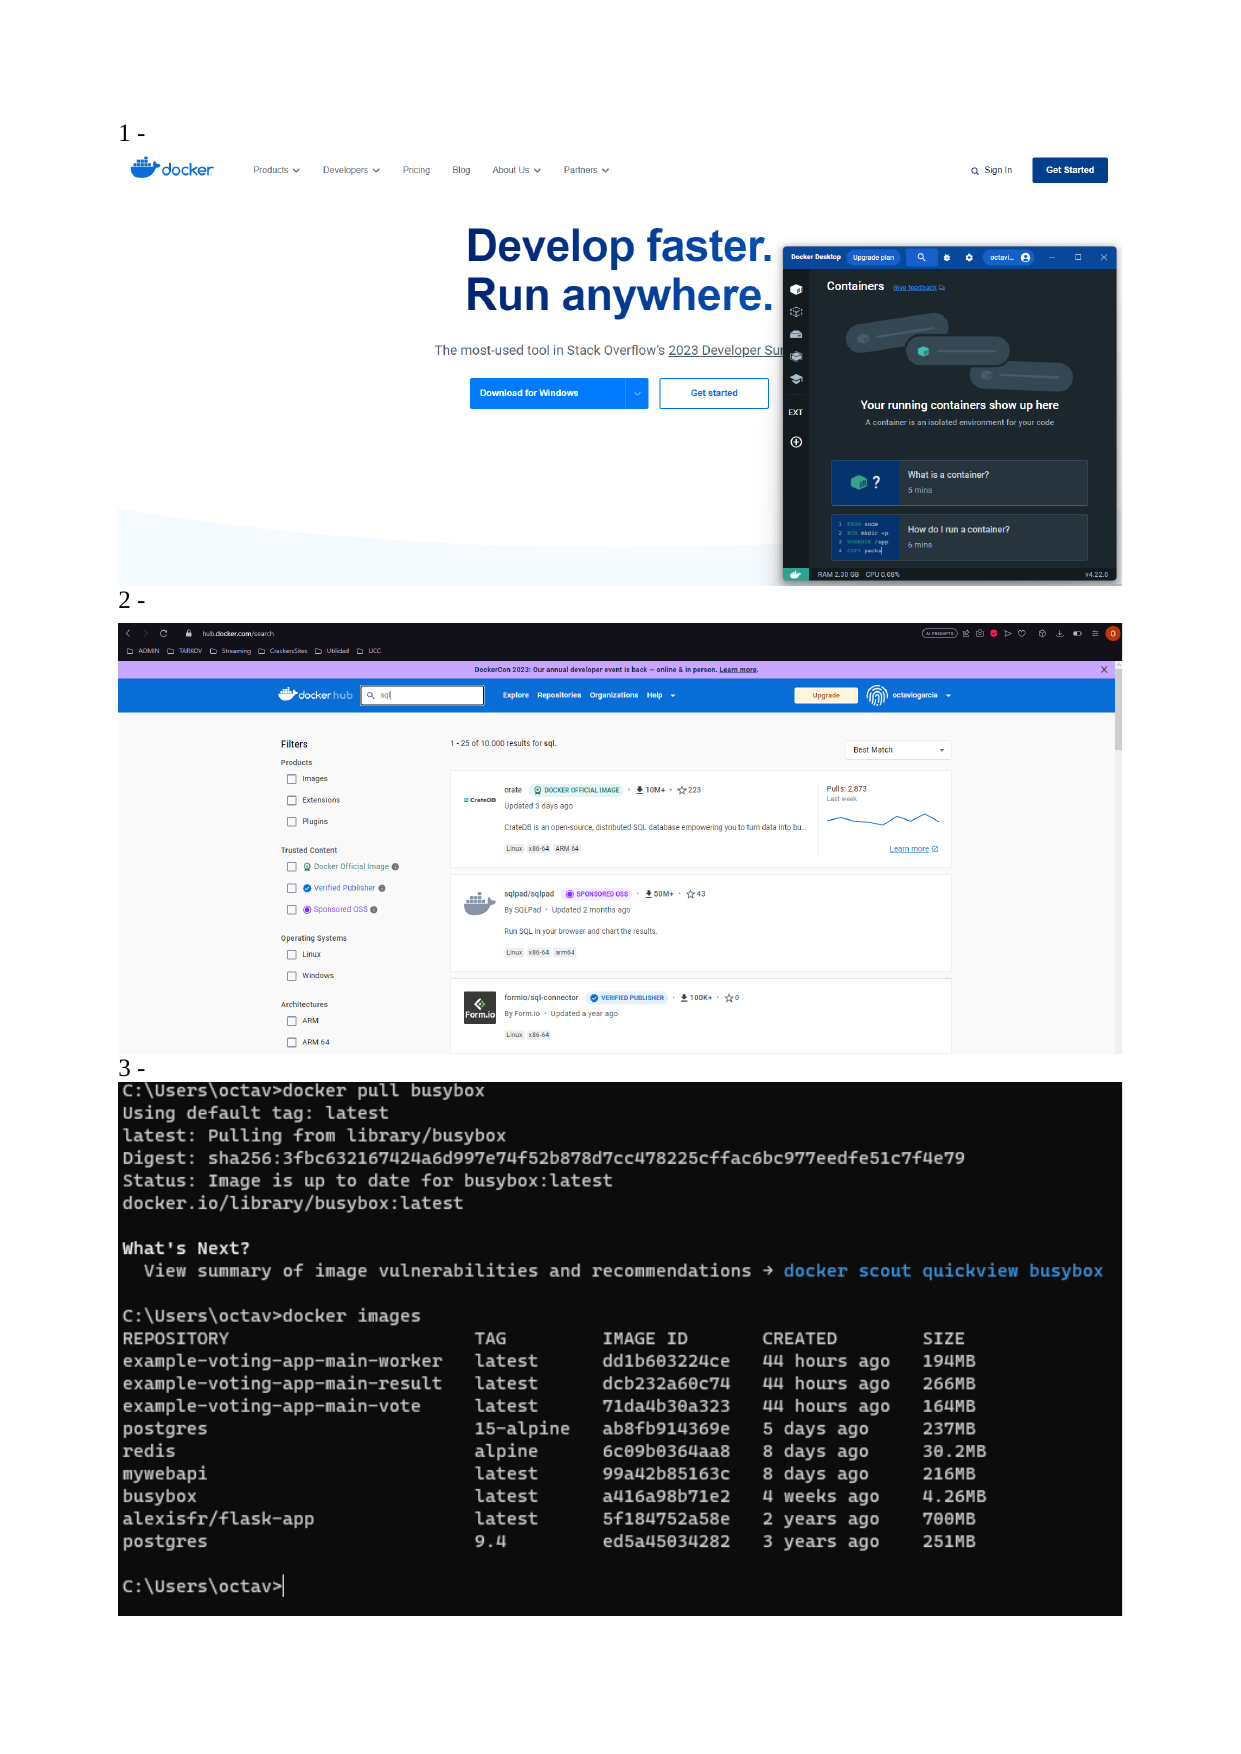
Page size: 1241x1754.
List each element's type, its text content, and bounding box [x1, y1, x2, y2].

text 2 - [118, 586, 1122, 614]
text [118, 614, 1122, 623]
text 1 - [118, 118, 1122, 146]
picture [118, 1082, 1123, 1616]
text 3 - [118, 1054, 1122, 1082]
picture [118, 146, 1123, 586]
picture [118, 623, 1123, 1054]
